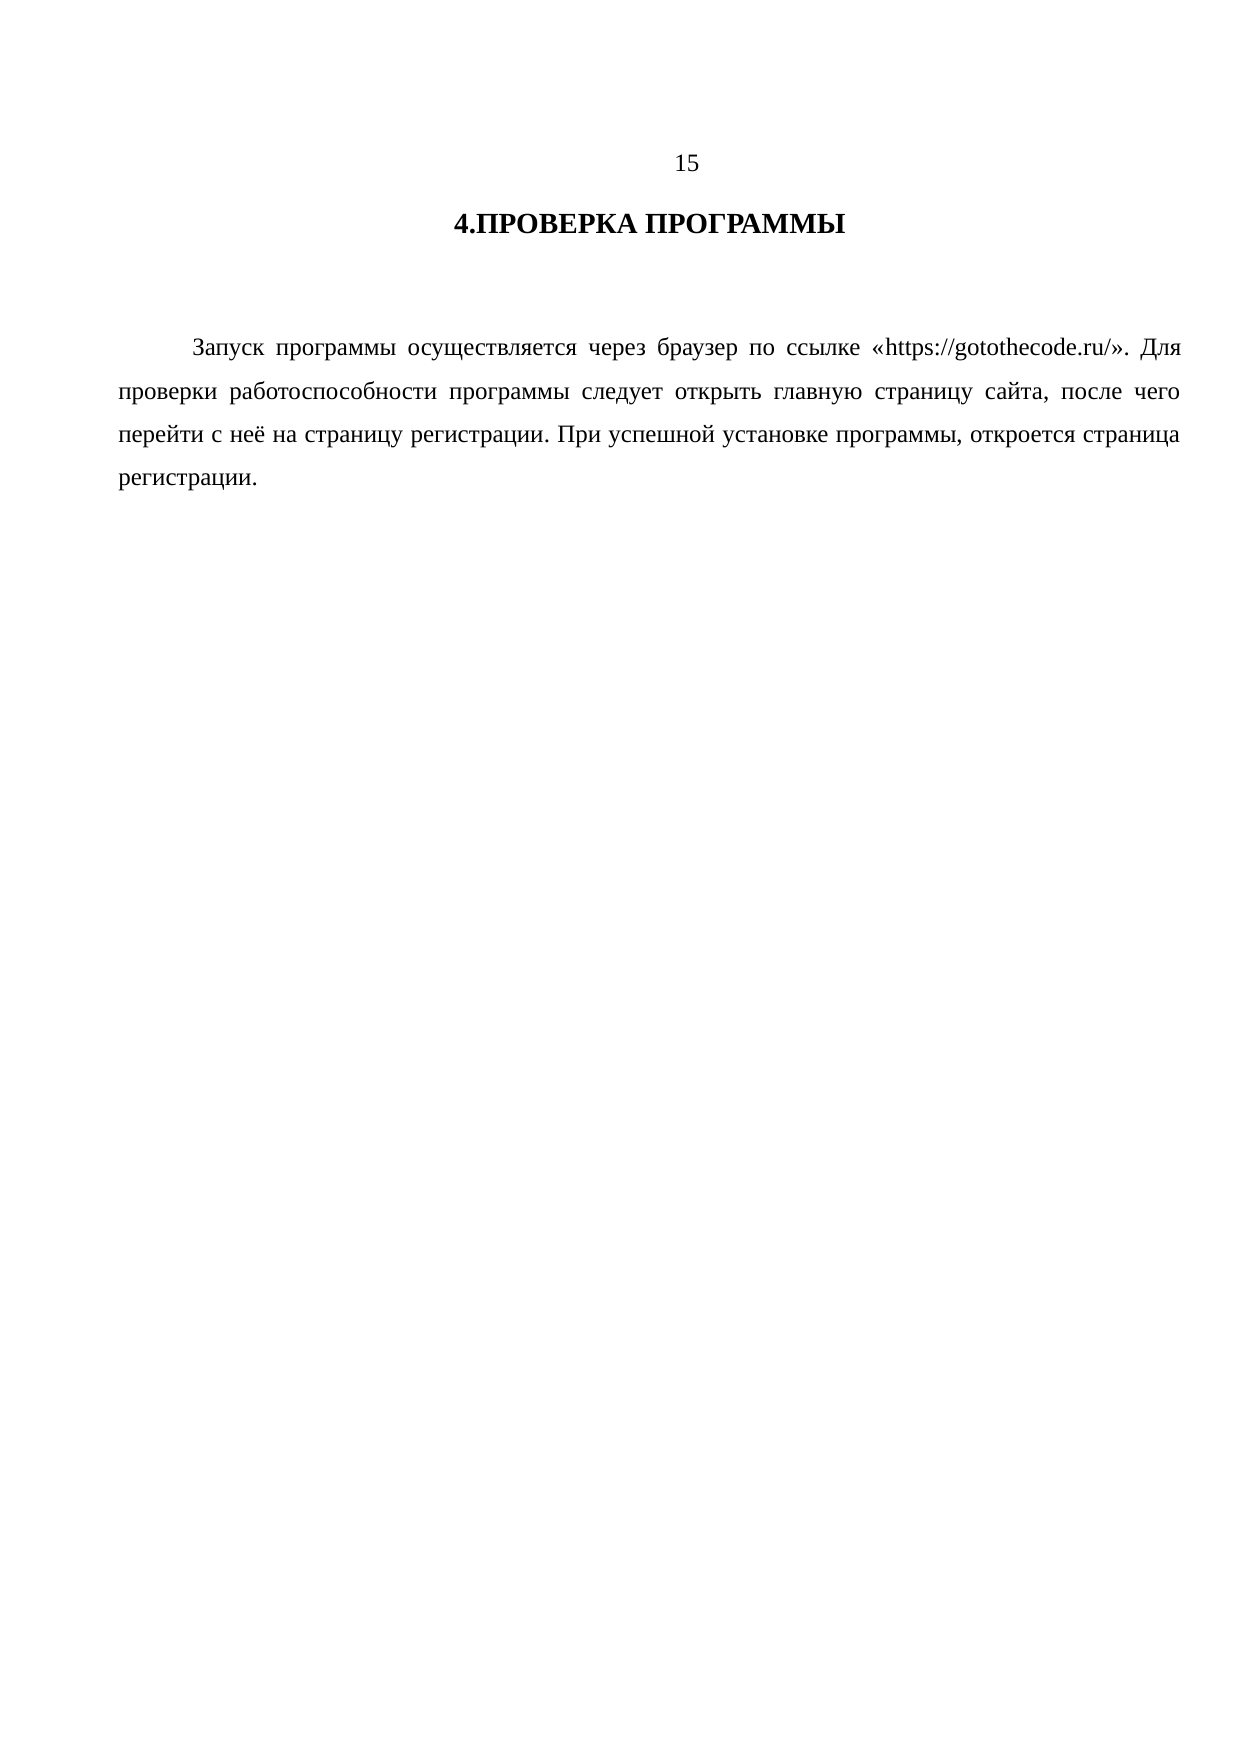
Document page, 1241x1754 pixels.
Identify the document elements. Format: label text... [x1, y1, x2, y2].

subtitle 4.Проверка программы [118, 206, 1181, 239]
text Запуск программы осуществляется через браузер по ссылке «https://gotothecode.ru/». Для проверки работоспособности программы следует открыть главную страницу сайта, после чего перейти с неё на страницу регистрации. При успешной установке программы, откроется страница регистрации. [118, 331, 1181, 491]
